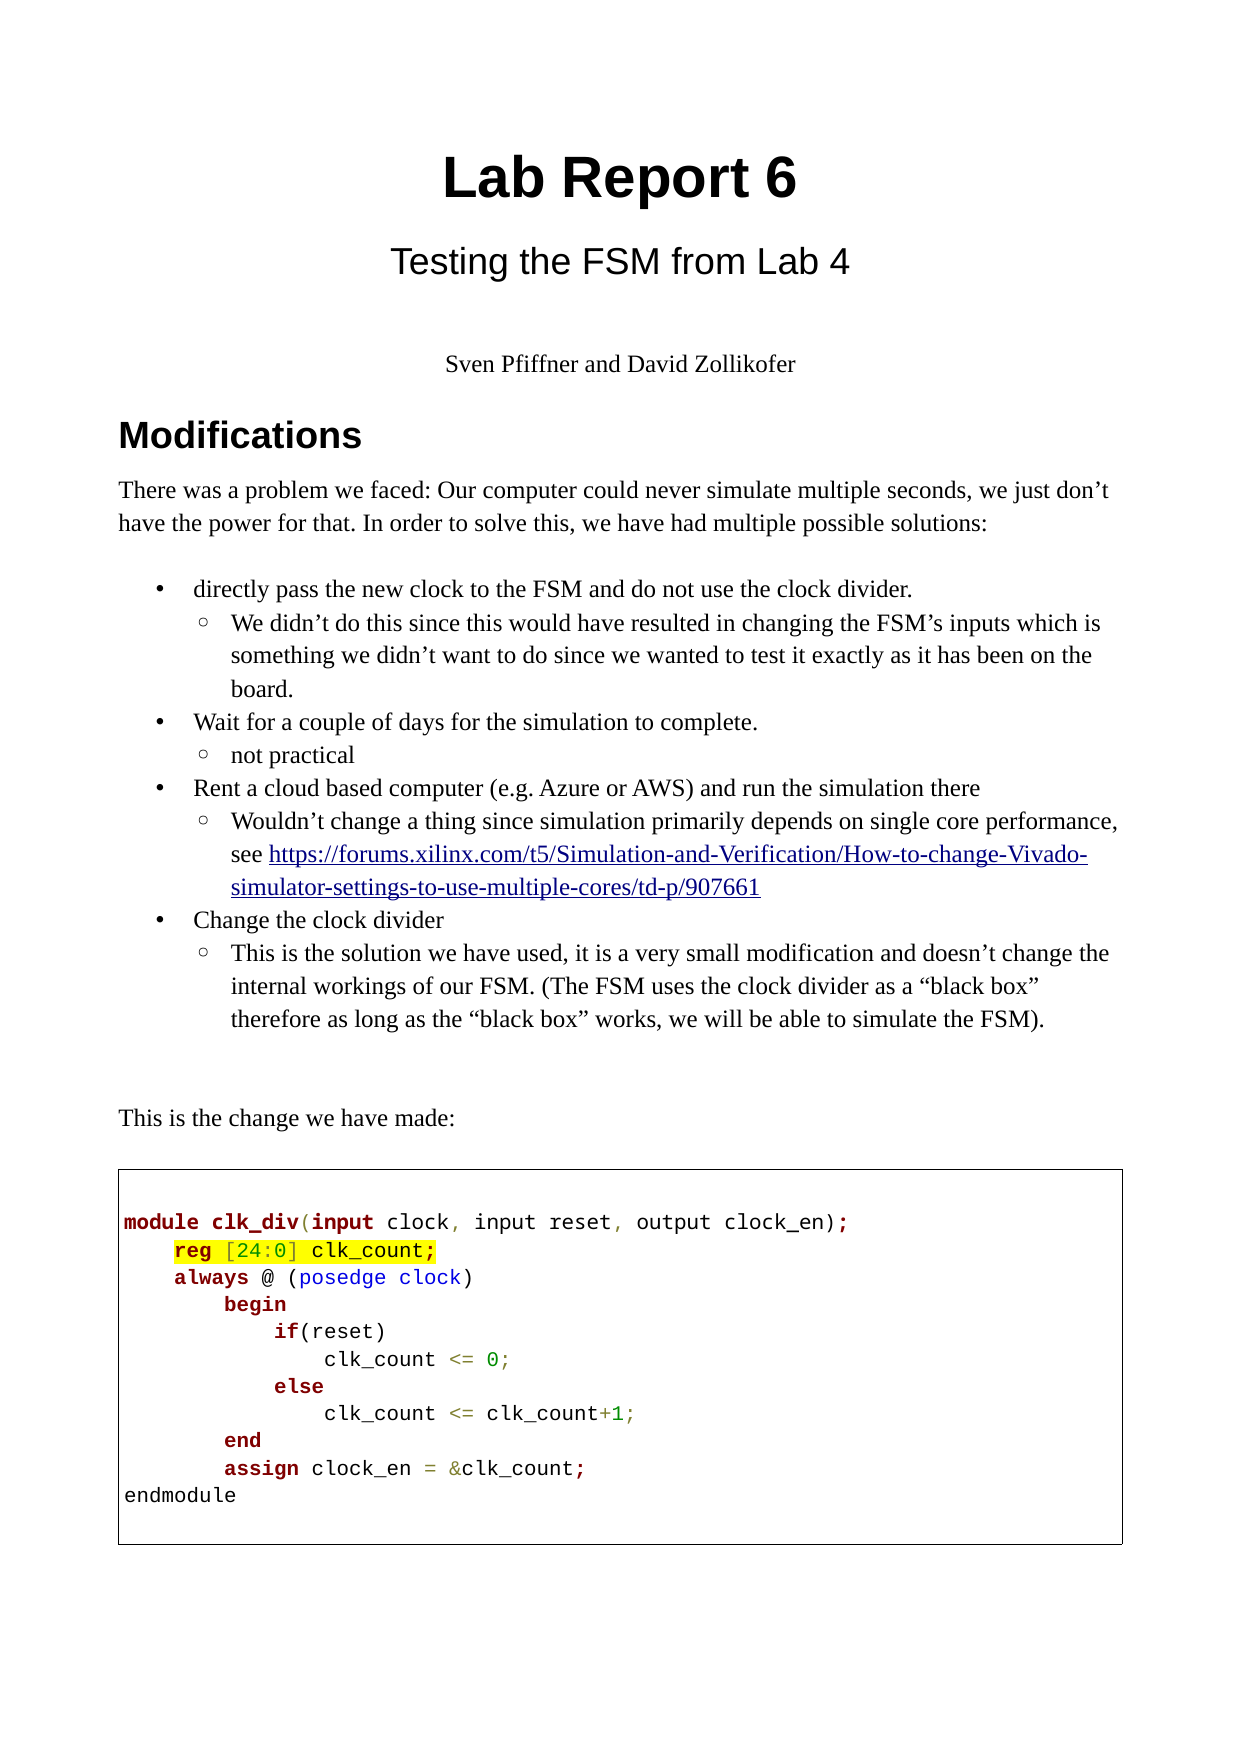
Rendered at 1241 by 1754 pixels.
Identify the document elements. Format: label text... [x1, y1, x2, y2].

list Wait for a couple of days for the simulation to complete. [156, 707, 1122, 735]
table_header module clk_div(input clock, input reset, output clock_en); reg [24:0] clk_count; always @ (posedge clock) begin if(reset) clk_count <= 0; else clk_count <= clk_count+1; end assign clock_en = &clk_count; endmodule [119, 1170, 1122, 1543]
subtitle Testing the FSM from Lab 4 [118, 239, 1122, 282]
text Sven Pfiffner and David Zollikofer [118, 349, 1122, 377]
subtitle Modifications [118, 413, 1122, 457]
list directly pass the new clock to the FSM and do not use the clock divider. [156, 574, 1122, 603]
text There was a problem we faced: Our computer could never simulate multiple seconds, we just don’t have the power for that. In order to solve this, we have had multiple possible solutions: [118, 476, 1122, 537]
list Change the clock divider [156, 905, 1122, 933]
list This is the solution we have used, it is a very small modification and doesn’t change the internal workings of our FSM. (The FSM uses the clock divider as a “black box” therefore as long as the “black box” works, we will be able to simulate the FSM). [193, 938, 1122, 1033]
list Wouldn’t change a thing since simulation primarily depends on single core performance, see https://forums.xilinx.com/t5/Simulation-and-Verification/How-to-change-Vivado-simulator-settings-to-use-multiple-cores/td-p/907661 [193, 806, 1122, 901]
title Lab Report 6 [118, 143, 1122, 210]
list We didn’t do this since this would have resulted in changing the FSM’s inputs which is something we didn’t want to do since we wanted to test it exactly as it has been on the board. [193, 608, 1122, 702]
text This is the change we have made: [118, 1103, 1122, 1132]
list Rent a cloud based computer (e.g. Azure or AWS) and run the simulation there [156, 773, 1122, 801]
list not practical [193, 740, 1122, 768]
